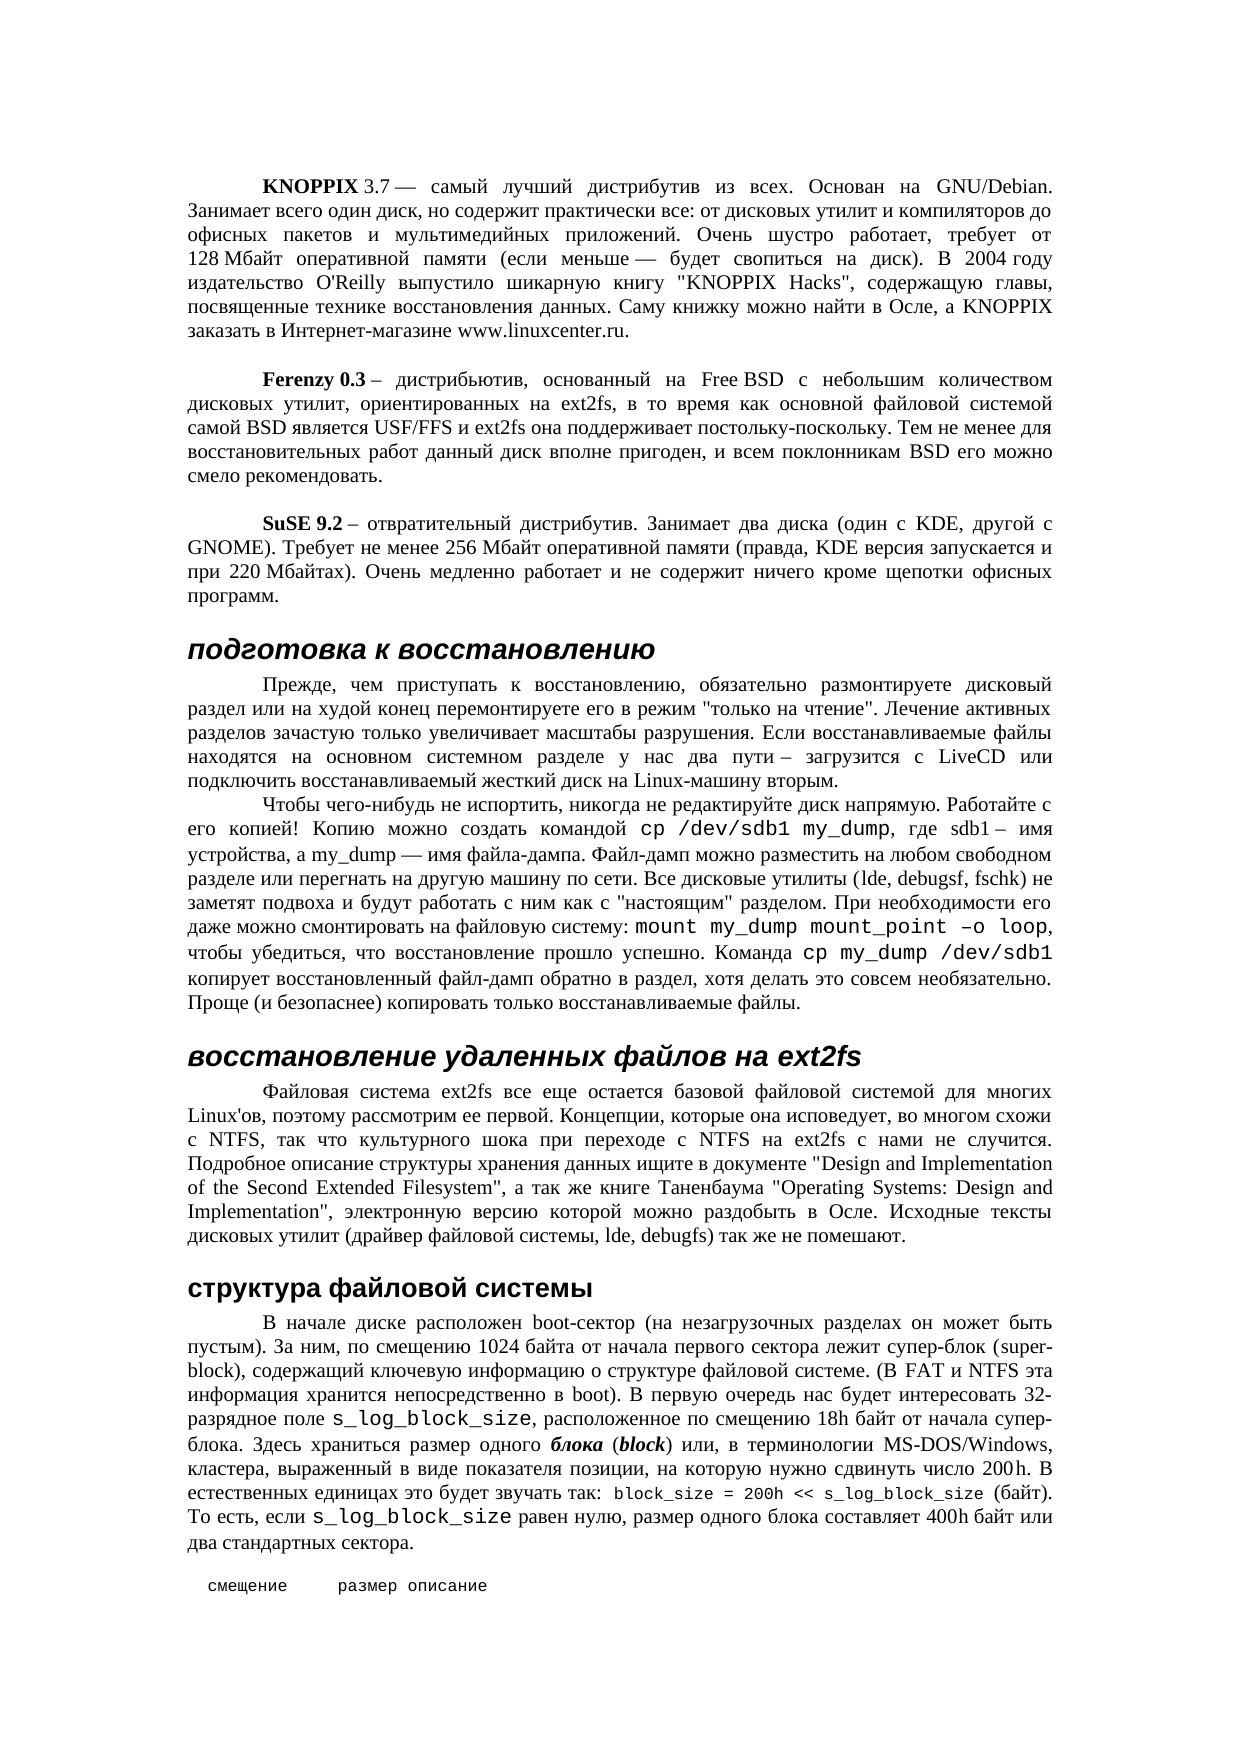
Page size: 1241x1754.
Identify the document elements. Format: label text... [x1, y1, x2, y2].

subtitle подготовка к восстановлению [187, 632, 1053, 666]
subtitle структура файловой системы [187, 1272, 1053, 1303]
text KNOPPIX 3.7 — самый лучший дистрибутив из всех. Основан на GNU/Debian. Занимает всего один диск, но содержит практически все: от дисковых утилит и компиляторов до офисных пакетов и мультимедийных приложений. Очень шустро работает, требует от 128 Мбайт оперативной памяти (если меньше — будет свопиться на диск). В 2004 году издательство O'Reilly выпустило шикарную книгу "KNOPPIX Hacks", содержащую главы, посвященные технике восстановления данных. Саму книжку можно найти в Осле, а KNOPPIX заказать в Интернет-магазине www.linuxcenter.ru. [187, 174, 1053, 342]
text Ferenzy 0.3 – дистрибьютив, основанный на Free BSD с небольшим количеством дисковых утилит, ориентированных на ext2fs, в то время как основной файловой системой самой BSD является USF/FFS и ext2fs она поддерживает постольку-поскольку. Тем не менее для восстановительных работ данный диск вполне пригоден, и всем поклонникам BSD его можно смело рекомендовать. [187, 367, 1053, 487]
text Чтобы чего-нибудь не испортить, никогда не редактируйте диск напрямую. Работайте с его копией! Копию можно создать командой cp /dev/sdb1 my_dump, где sdb1 – имя устройства, а my_dump — имя файла-дампа. Файл-дамп можно разместить на любом свободном разделе или перегнать на другую машину по сети. Все дисковые утилиты (lde, debugsf, fschk) не заметят подвоха и будут работать с ним как с "настоящим" разделом. При необходимости его даже можно смонтировать на файловую систему: mount my_dump mount_point –o loop, чтобы убедиться, что восстановление прошло успешно. Команда cp my_dump /dev/sdb1 копирует восстановленный файл-дамп обратно в раздел, хотя делать это совсем необязательно. Проще (и безопаснее) копировать только восстанавливаемые файлы. [187, 792, 1053, 1014]
text Файловая система ext2fs все еще остается базовой файловой системой для многих Linux'ов, поэтому рассмотрим ее первой. Концепции, которые она исповедует, во многом схожи с NTFS, так что культурного шока при переходе с NTFS на ext2fs с нами не случится. Подробное описание структуры хранения данных ищите в документе "Design and Implementation of the Second Extended Filesystem", а так же книге Таненбаума "Operating Systems: Design and Implementation", электронную версию которой можно раздобыть в Осле. Исходные тексты дисковых утилит (драйвер файловой системы, lde, debugfs) так же не помешают. [187, 1079, 1053, 1247]
text Прежде, чем приступать к восстановлению, обязательно размонтируете дисковый раздел или на худой конец перемонтируете его в режим "только на чтение". Лечение активных разделов зачастую только увеличивает масштабы разрушения. Если восстанавливаемые файлы находятся на основном системном разделе у нас два пути – загрузится с LiveCD или подключить восстанавливаемый жесткий диск на Linux-машину вторым. [187, 672, 1053, 792]
text SuSE 9.2 – отвратительный дистрибутив. Занимает два диска (один с KDE, другой с GNOME). Требует не менее 256 Мбайт оперативной памяти (правда, KDE версия запускается и при 220 Мбайтах). Очень медленно работает и не содержит ничего кроме щепотки офисных программ. [187, 511, 1053, 607]
text В начале диске расположен boot-сектор (на незагрузочных разделах он может быть пустым). За ним, по смещению 1024 байта от начала первого сектора лежит супер-блок (super-block), содержащий ключевую информацию о структуре файловой системе. (В FAT и NTFS эта информация хранится непосредственно в boot). В первую очередь нас будет интересовать 32-разрядное поле s_log_block_size, расположенное по смещению 18h байт от начала супер-блока. Здесь храниться размер одного блока (block) или, в терминологии MS-DOS/Windows, кластера, выраженный в виде показателя позиции, на которую нужно сдвинуть число 200h. В естественных единицах это будет звучать так: block_size = 200h << s_log_block_size (байт). То есть, если s_log_block_size равен нулю, размер одного блока составляет 400h байт или два стандартных сектора. [187, 1309, 1053, 1554]
subtitle восстановление удаленных файлов на ext2fs [187, 1039, 1053, 1072]
text смещение размер описание [187, 1578, 1053, 1597]
